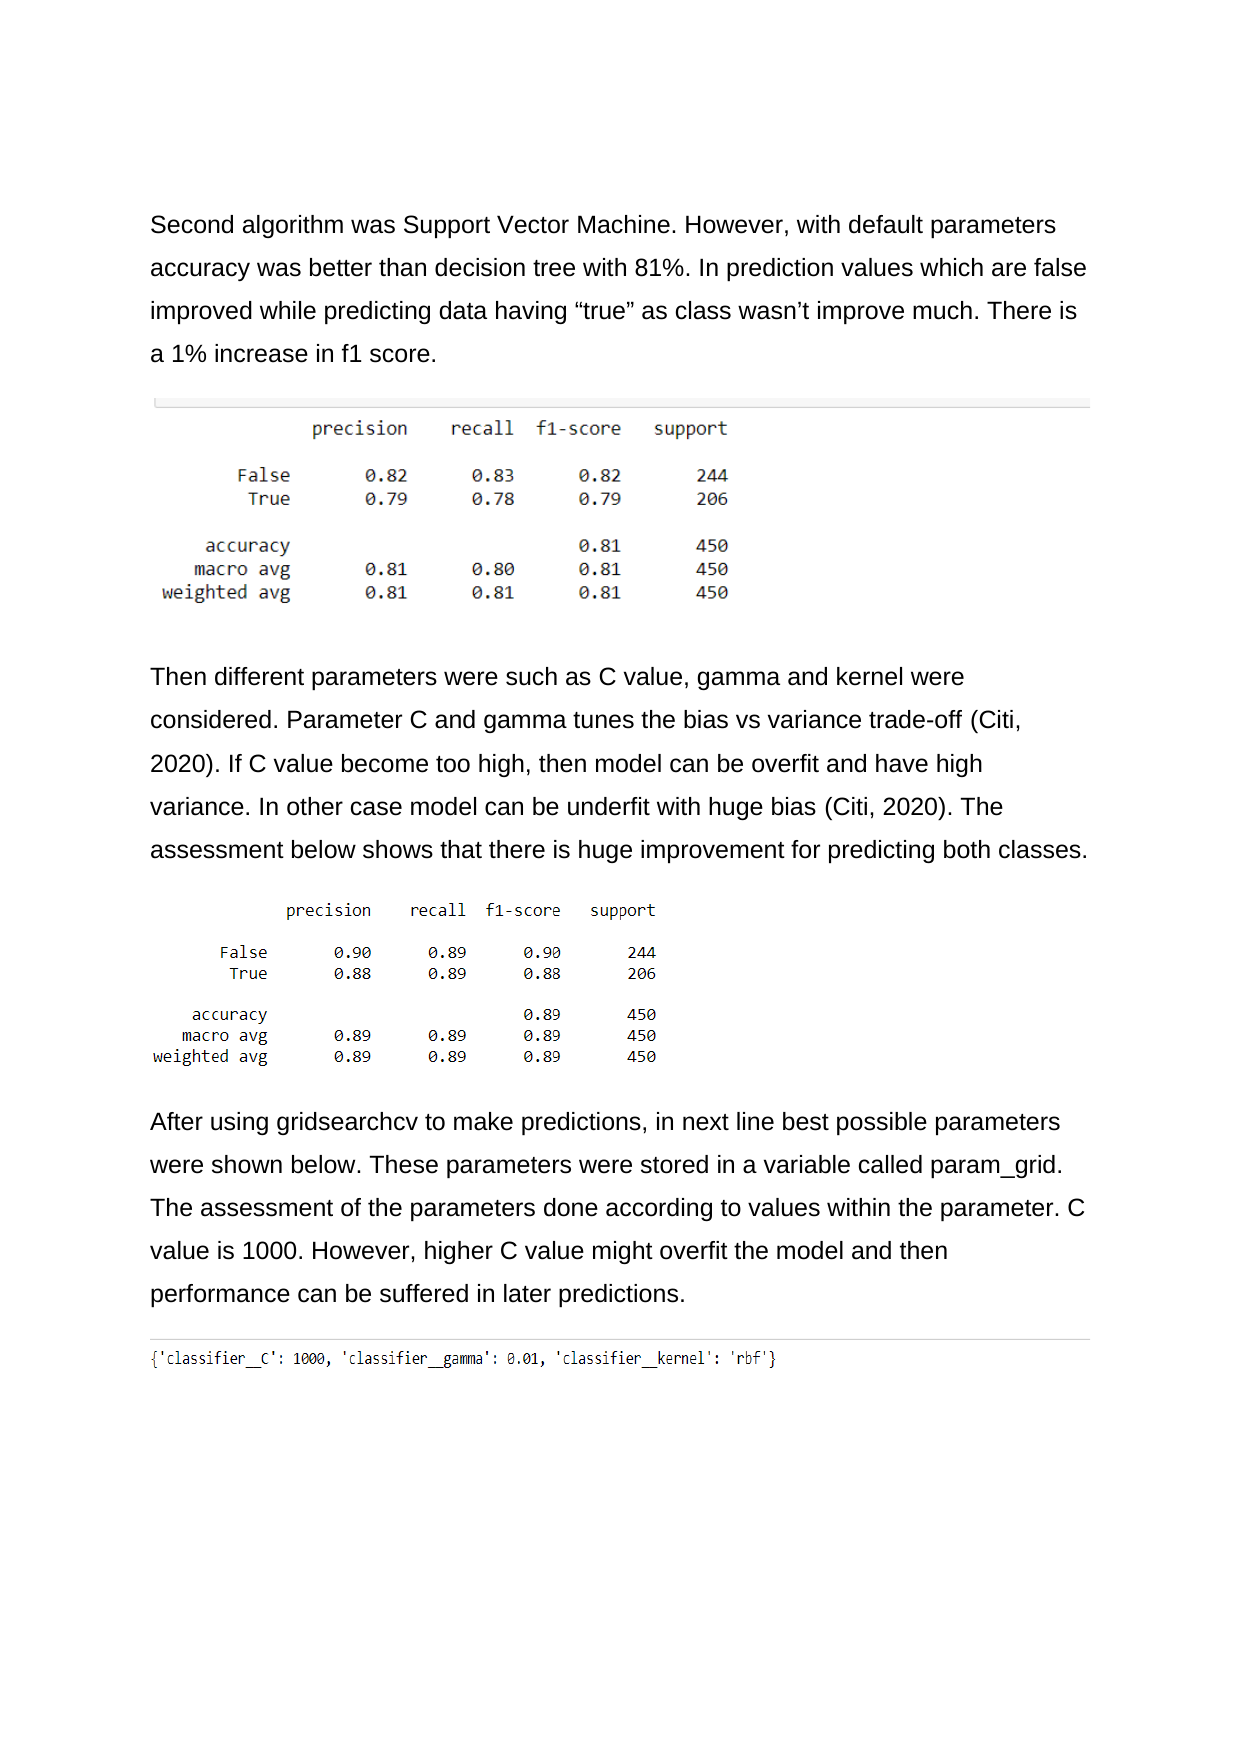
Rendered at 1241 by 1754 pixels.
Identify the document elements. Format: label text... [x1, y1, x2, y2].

text After using gridsearchcv to make predictions, in next line best possible parameters were shown below. These parameters were stored in a variable called param_grid. The assessment of the parameters done according to values within the parameter. C value is 1000. However, higher C value might overfit the model and then performance can be suffered in later predictions. [150, 1106, 1090, 1308]
text Second algorithm was Support Vector Machine. However, with default parameters accuracy was better than decision tree with 81%. In prediction values which are false improved while predicting data having “true” as class wasn’t improve much. There is a 1% increase in f1 score. [150, 210, 1090, 368]
text Then different parameters were such as C value, gamma and kernel were considered. Parameter C and gamma tunes the bias vs variance trade-off (Citi, 2020). If C value become too high, then model can be overfit and have high variance. In other case model can be underfit with huge bias (Citi, 2020). The assessment below shows that there is huge improvement for predicting both classes. [150, 662, 1090, 864]
